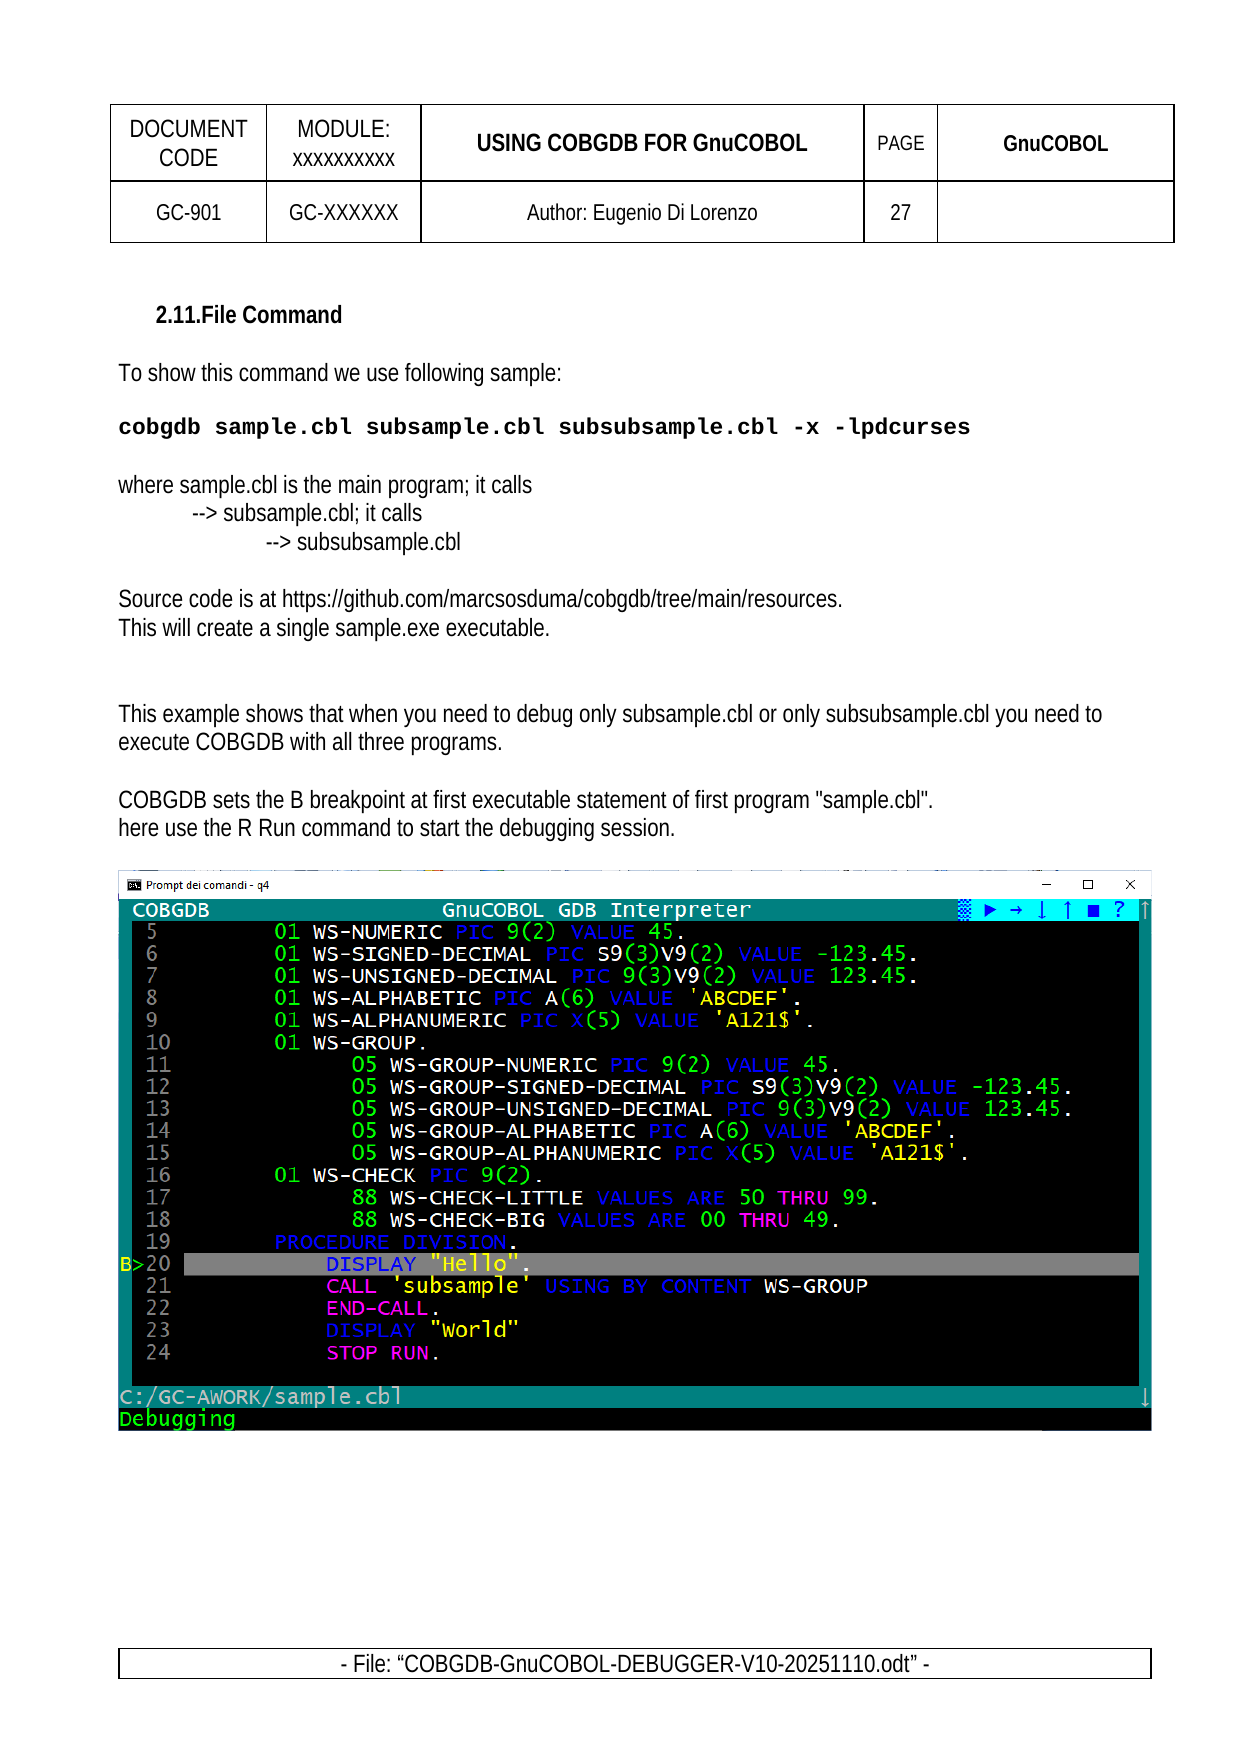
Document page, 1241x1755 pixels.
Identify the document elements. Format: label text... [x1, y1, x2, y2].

subtitle File Command [156, 300, 1152, 329]
picture [118, 870, 1152, 1431]
text where sample.cbl is the main program; it calls [118, 469, 1152, 498]
text This will create a single sample.exe executable. [118, 613, 1152, 641]
text This example shows that when you need to debug only subsample.cbl or only subsubsample.cbl you need to execute COBGDB with all three programs. [118, 699, 1152, 756]
text COBGDB sets the B breakpoint at first executable statement of first program "sample.cbl". [118, 785, 1152, 813]
text --> subsample.cbl; it calls [118, 498, 1152, 527]
text here use the R Run command to start the debugging session. [118, 813, 1152, 842]
text To show this command we use following sample: [118, 358, 1152, 386]
text --> subsubsample.cbl [118, 527, 1152, 556]
text cobgdb sample.cbl subsample.cbl subsubsample.cbl -x -lpdcurses [118, 415, 1152, 441]
text Source code is at https://github.com/marcsosduma/cobgdb/tree/main/resources. [118, 584, 1152, 613]
